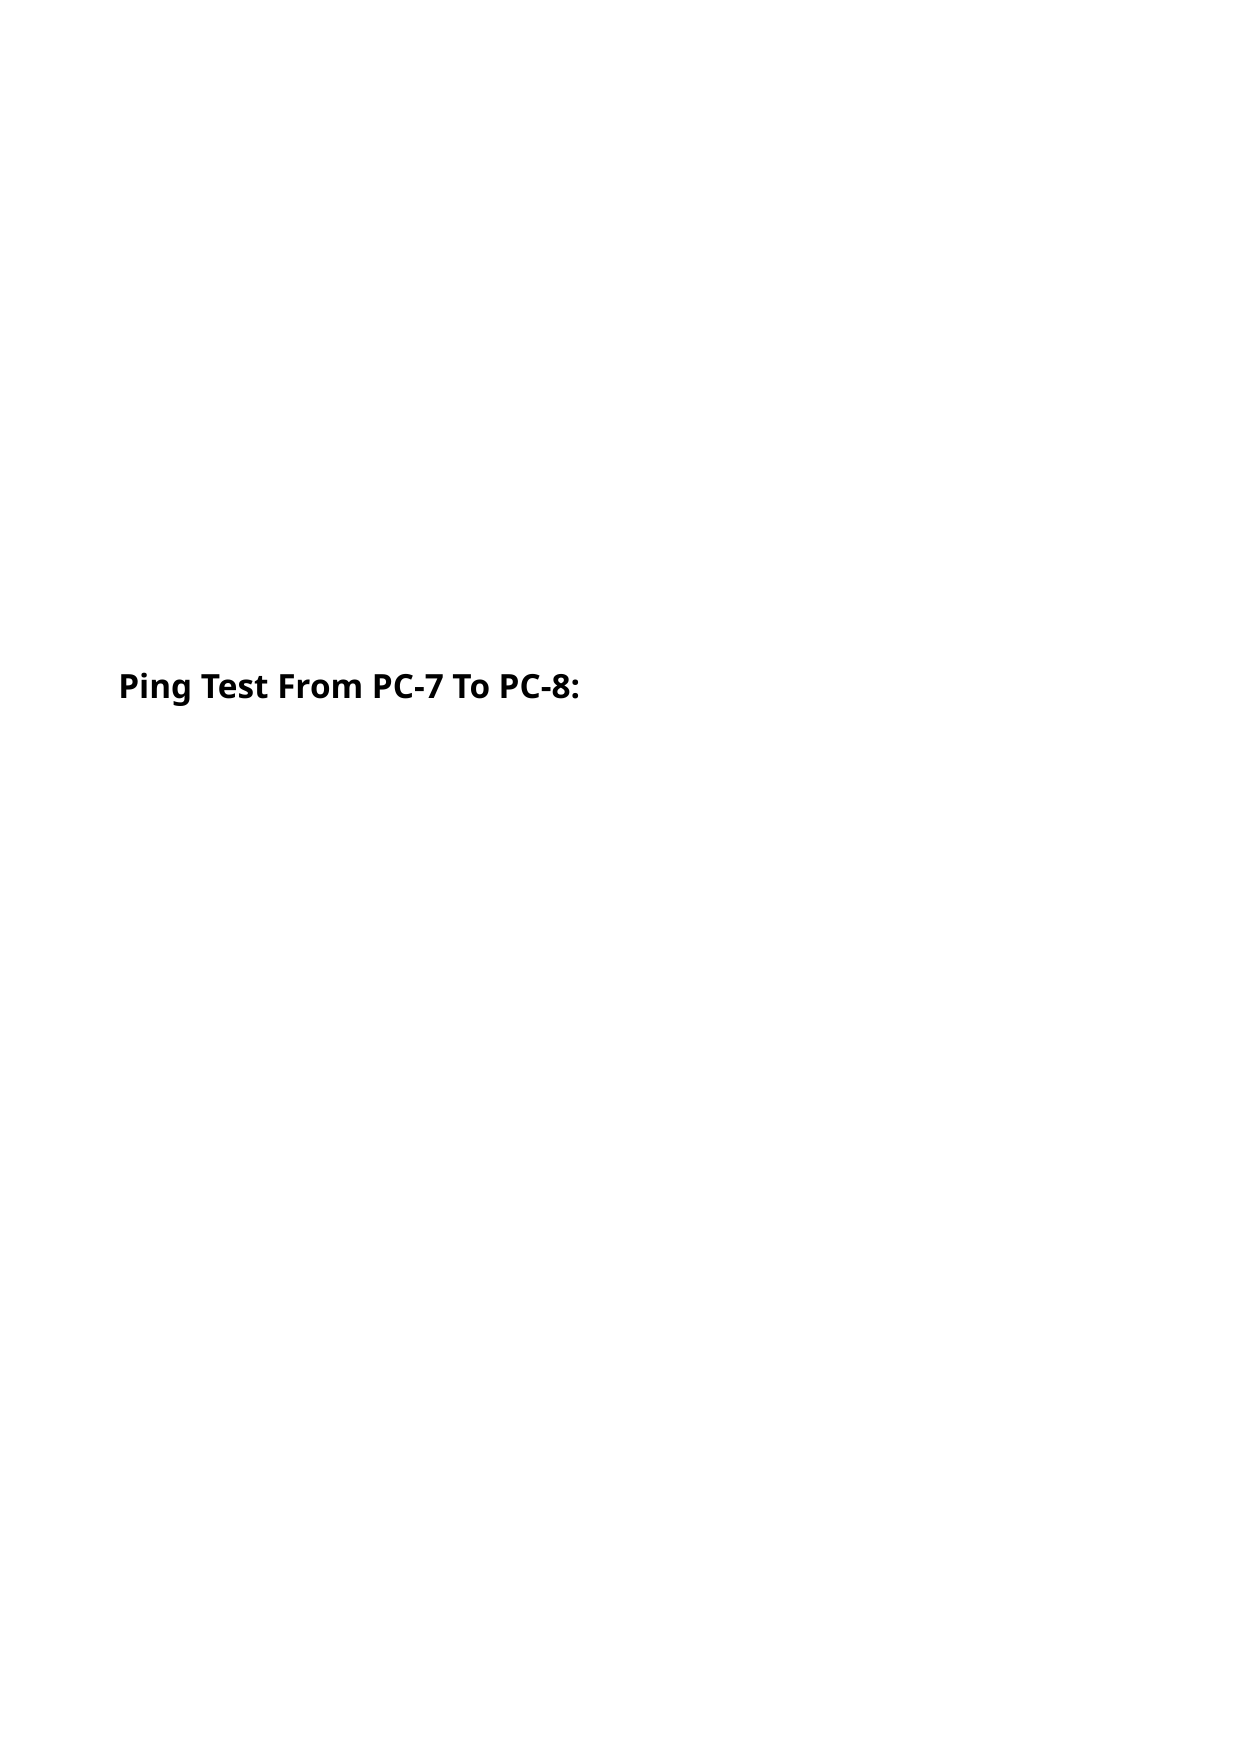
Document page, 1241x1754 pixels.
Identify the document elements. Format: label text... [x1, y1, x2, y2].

text Ping Test From PC-7 To PC-8: [118, 663, 1122, 708]
